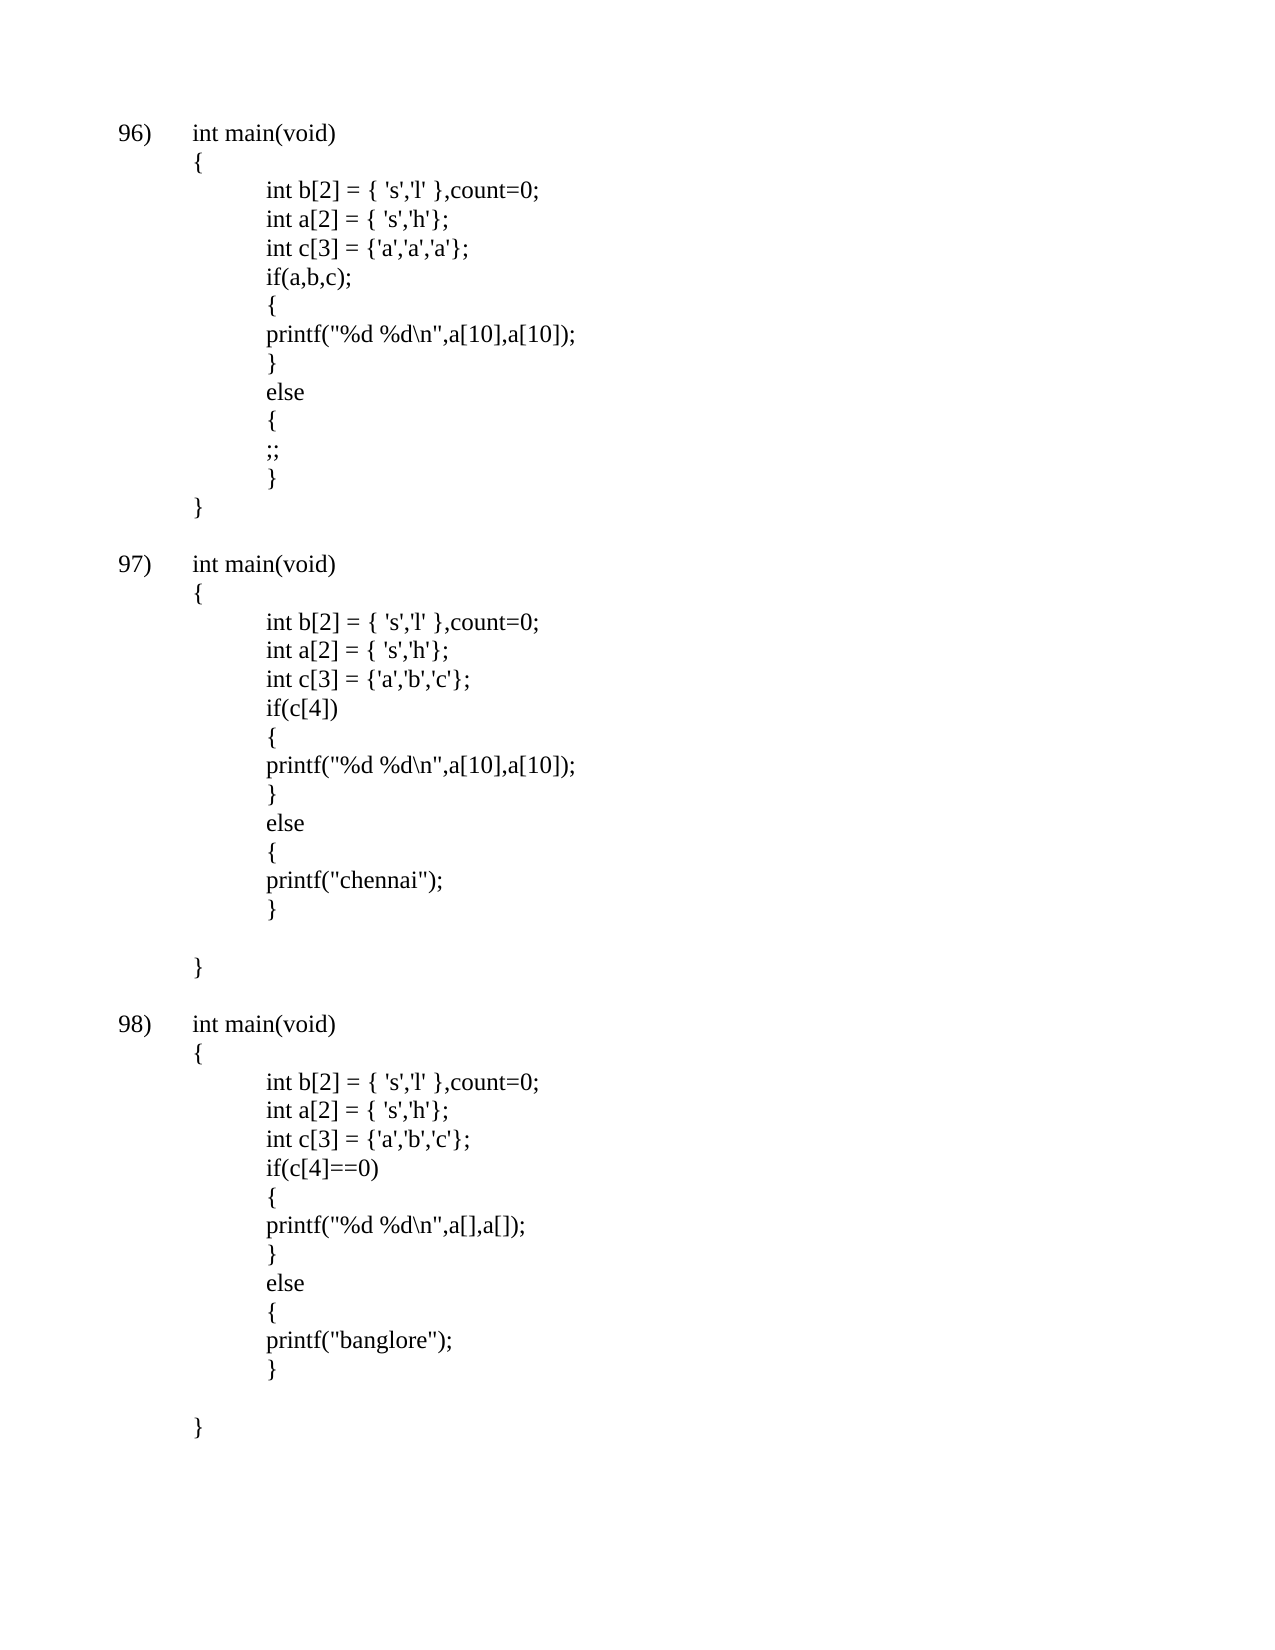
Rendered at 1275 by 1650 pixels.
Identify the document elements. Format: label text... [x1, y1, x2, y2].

text else [118, 377, 1157, 406]
text ;; [118, 434, 1157, 463]
text else [118, 808, 1157, 837]
text { [118, 1182, 1157, 1211]
text { [118, 722, 1157, 751]
text } [118, 1354, 1157, 1383]
text { [118, 291, 1157, 319]
text int a[2] = { 's','h'}; [118, 204, 1157, 233]
text int a[2] = { 's','h'}; [118, 636, 1157, 664]
text { [118, 1038, 1157, 1067]
text } [118, 463, 1157, 492]
text 96) int main(void) [118, 118, 1157, 147]
text int c[3] = {'a','a','a'}; [118, 233, 1157, 262]
text } [118, 1239, 1157, 1268]
text { [118, 406, 1157, 434]
text printf("%d %d\n",a[10],a[10]); [118, 751, 1157, 779]
text if(c[4]==0) [118, 1153, 1157, 1182]
text int b[2] = { 's','l' },count=0; [118, 607, 1157, 636]
text if(c[4]) [118, 693, 1157, 722]
text } [118, 952, 1157, 981]
text } [118, 348, 1157, 377]
text int c[3] = {'a','b','c'}; [118, 664, 1157, 693]
text if(a,b,c); [118, 262, 1157, 291]
text int b[2] = { 's','l' },count=0; [118, 176, 1157, 204]
text int b[2] = { 's','l' },count=0; [118, 1067, 1157, 1096]
text 97) int main(void) [118, 549, 1157, 578]
text int a[2] = { 's','h'}; [118, 1096, 1157, 1124]
text { [118, 837, 1157, 866]
text } [118, 492, 1157, 521]
text { [118, 1297, 1157, 1326]
text { [118, 147, 1157, 176]
text int c[3] = {'a','b','c'}; [118, 1124, 1157, 1153]
text } [118, 894, 1157, 923]
text } [118, 779, 1157, 808]
text printf("%d %d\n",a[],a[]); [118, 1211, 1157, 1239]
text else [118, 1268, 1157, 1297]
text printf("%d %d\n",a[10],a[10]); [118, 319, 1157, 348]
text printf("banglore"); [118, 1326, 1157, 1354]
text printf("chennai"); [118, 866, 1157, 894]
text 98) int main(void) [118, 1009, 1157, 1038]
text } [118, 1412, 1157, 1441]
text { [118, 578, 1157, 607]
